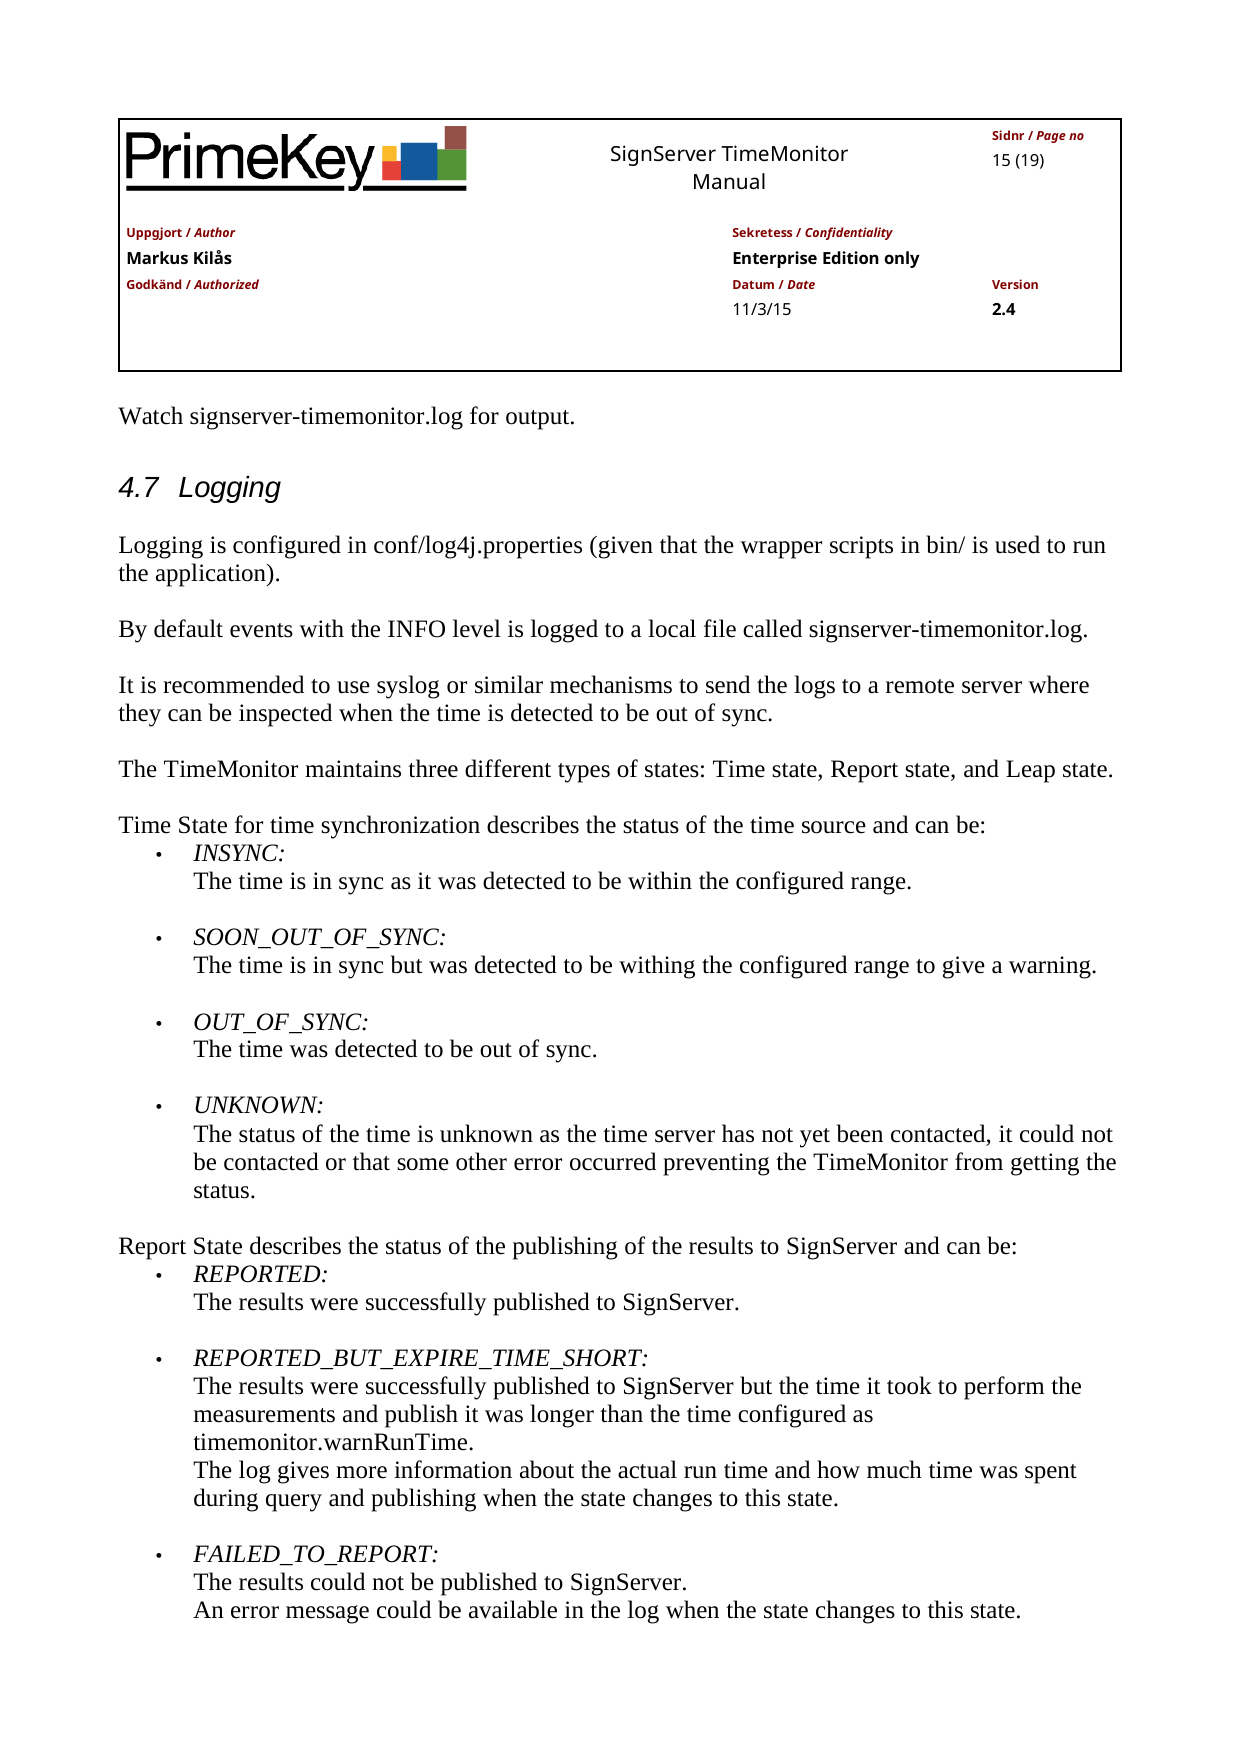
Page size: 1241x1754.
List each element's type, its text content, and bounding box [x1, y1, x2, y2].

list SOON_OUT_OF_SYNC: The time is in sync but was detected to be withing the configured range to give a warning. [156, 923, 1122, 1007]
list UNKNOWN: The status of the time is unknown as the time server has not yet been contacted, it could not be contacted or that some other error occurred preventing the TimeMonitor from getting the status. [156, 1091, 1122, 1203]
list REPORTED: The results were successfully published to SignServer. [156, 1259, 1122, 1344]
text Time State for time synchronization describes the status of the time source and can be: [118, 811, 1122, 839]
text It is recommended to use syslog or similar mechanisms to send the logs to a remote server where they can be inspected when the time is detected to be out of sync. [118, 671, 1122, 727]
list REPORTED_BUT_EXPIRE_TIME_SHORT: The results were successfully published to SignServer but the time it took to perform the measurements and publish it was longer than the time configured as timemonitor.warnRunTime. The log gives more information about the actual run time and how much time was spent during query and publishing when the state changes to this state. [156, 1344, 1122, 1540]
list FAILED_TO_REPORT: The results could not be published to SignServer. An error message could be available in the log when the state changes to this state. [156, 1540, 1122, 1624]
text Watch signserver-timemonitor.log for output. [118, 402, 1122, 430]
text By default events with the INFO level is logged to a local file called signserver-timemonitor.log. [118, 615, 1122, 643]
list INSYNC: The time is in sync as it was detected to be within the configured range. [156, 839, 1122, 923]
text The TimeMonitor maintains three different types of states: Time state, Report state, and Leap state. [118, 755, 1122, 783]
picture [126, 126, 467, 191]
text Logging is configured in conf/log4j.properties (given that the wrapper scripts in bin/ is used to run the application). [118, 531, 1122, 587]
subtitle Logging [118, 471, 1122, 503]
list OUT_OF_SYNC: The time was detected to be out of sync. [156, 1007, 1122, 1091]
text Report State describes the status of the publishing of the results to SignServer and can be: [118, 1232, 1122, 1259]
